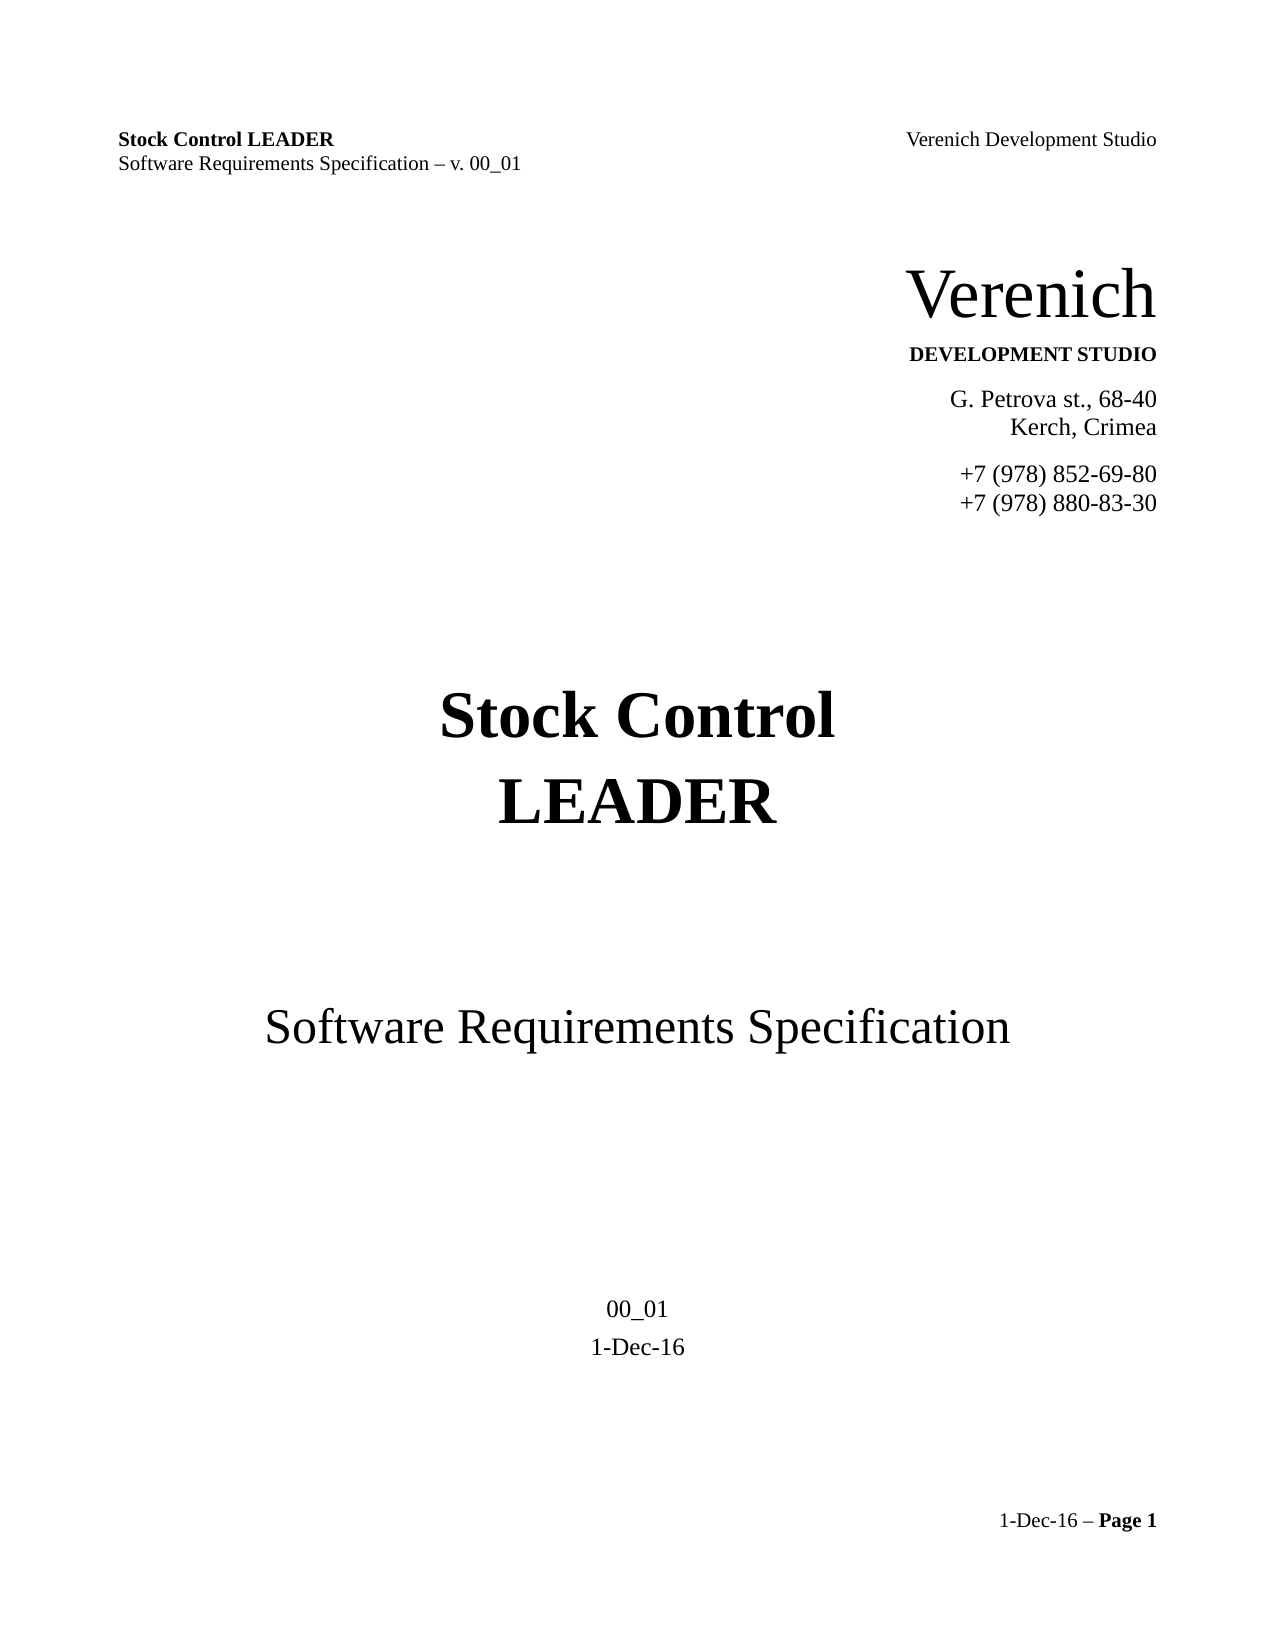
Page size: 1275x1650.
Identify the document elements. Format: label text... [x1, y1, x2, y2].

text Verenich [118, 251, 1157, 333]
text +7 (978) 852-69-80 +7 (978) 880-83-30 [118, 459, 1157, 517]
text DEVELOPMENT STUDIO [118, 342, 1157, 366]
text G. Petrova st., 68-40 Kerch, Crimea [118, 384, 1157, 441]
text Software Requirements Specification [118, 997, 1157, 1054]
text LEADER [118, 761, 1157, 838]
text 1-Dec-16 [118, 1332, 1157, 1361]
text 00_01 [118, 1294, 1157, 1323]
text Stock Control [118, 676, 1157, 752]
